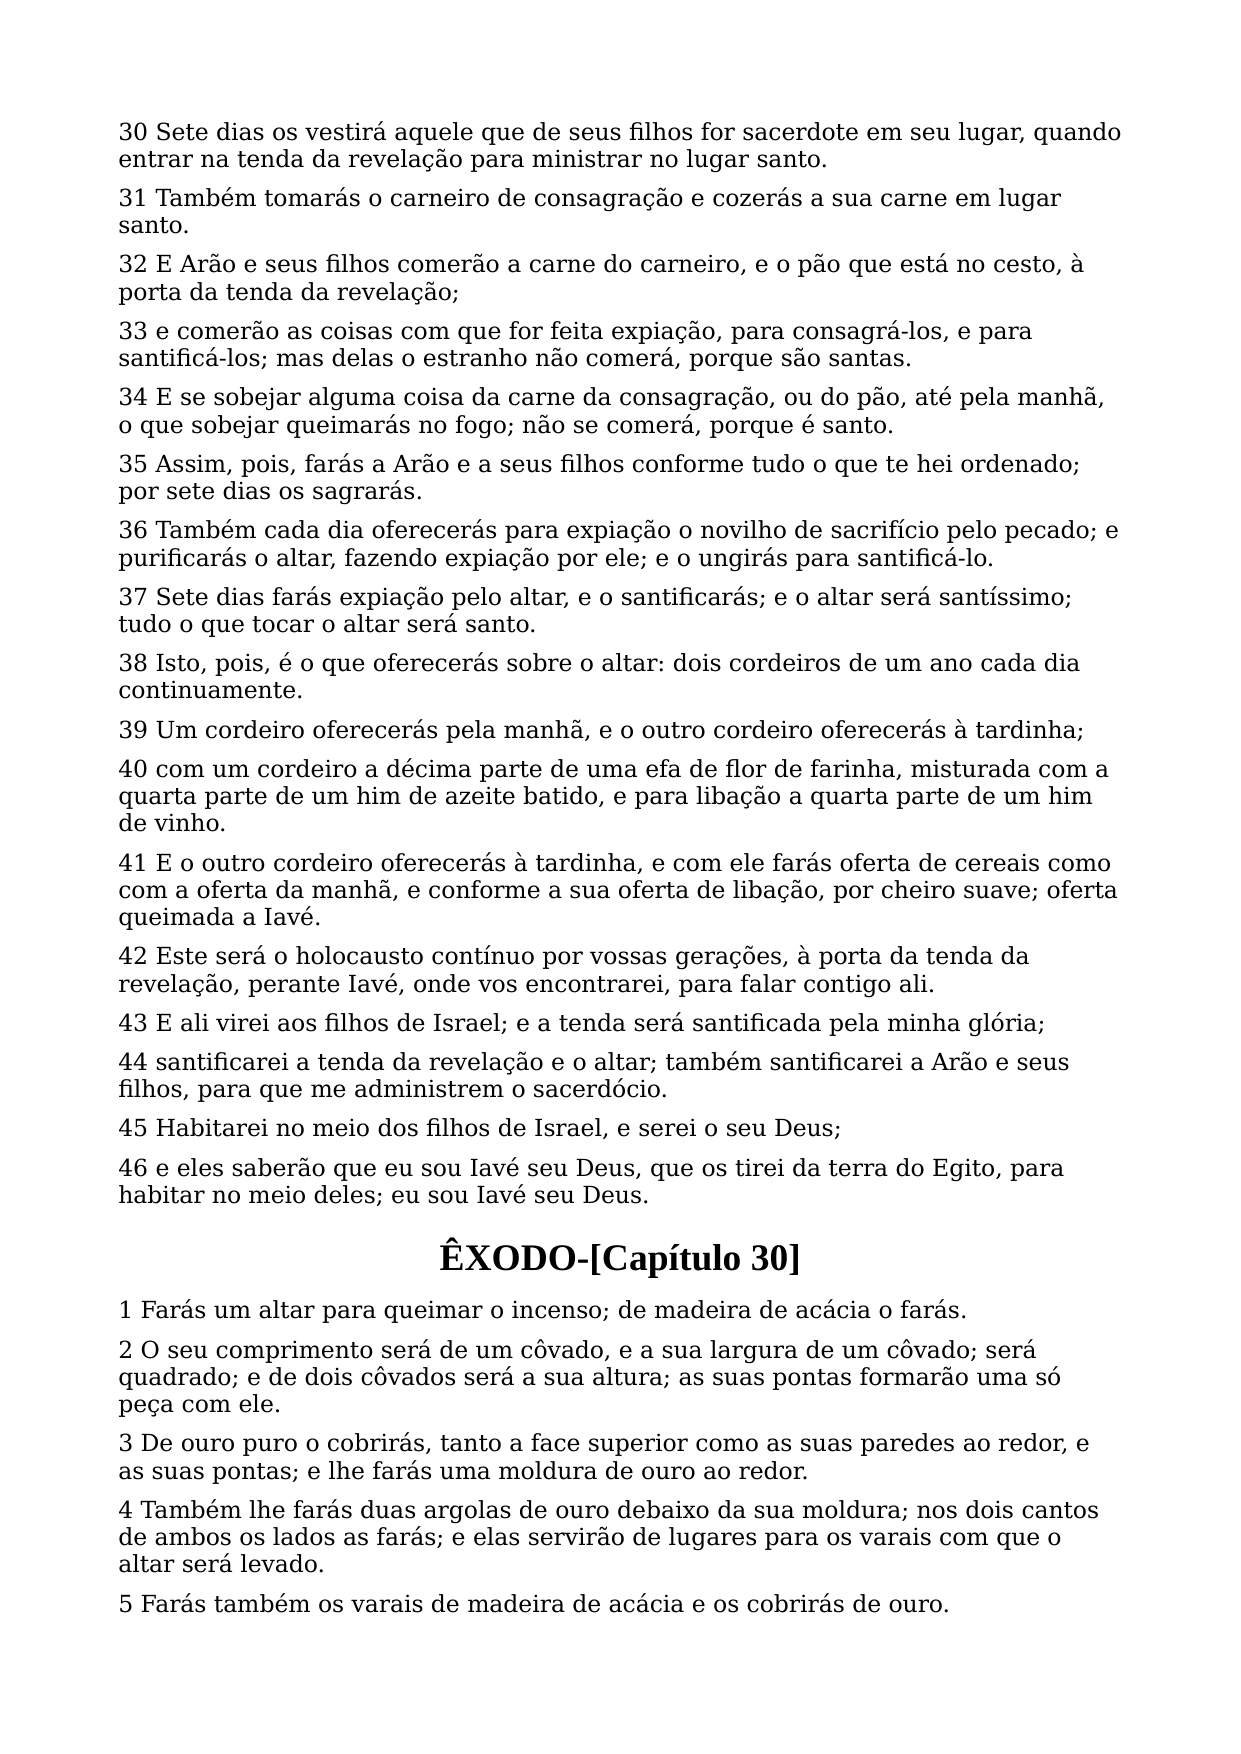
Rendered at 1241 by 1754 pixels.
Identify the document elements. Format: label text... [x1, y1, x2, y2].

text 38 Isto, pois, é o que oferecerás sobre o altar: dois cordeiros de um ano cada dia continuamente. [118, 650, 1122, 704]
text 40 com um cordeiro a décima parte de uma efa de flor de farinha, misturada com a quarta parte de um him de azeite batido, e para libação a quarta parte de um him de vinho. [118, 755, 1122, 837]
text 31 Também tomarás o carneiro de consagração e cozerás a sua carne em lugar santo. [118, 184, 1122, 239]
text 43 E ali virei aos filhos de Israel; e a tenda será santificada pela minha glória; [118, 1009, 1122, 1037]
text 33 e comerão as coisas com que for feita expiação, para consagrá-los, e para santificá-los; mas delas o estranho não comerá, porque são santas. [118, 317, 1122, 372]
text 1 Farás um altar para queimar o incenso; de madeira de acácia o farás. [118, 1297, 1122, 1324]
text 46 e eles saberão que eu sou Iavé seu Deus, que os tirei da terra do Egito, para habitar no meio deles; eu sou Iavé seu Deus. [118, 1154, 1122, 1209]
text 32 E Arão e seus filhos comerão a carne do carneiro, e o pão que está no cesto, à porta da tenda da revelação; [118, 251, 1122, 306]
text 39 Um cordeiro oferecerás pela manhã, e o outro cordeiro oferecerás à tardinha; [118, 716, 1122, 743]
text 34 E se sobejar alguma coisa da carne da consagração, ou do pão, até pela manhã, o que sobejar queimarás no fogo; não se comerá, porque é santo. [118, 384, 1122, 438]
text 42 Este será o holocausto contínuo por vossas gerações, à porta da tenda da revelação, perante Iavé, onde vos encontrarei, para falar contigo ali. [118, 943, 1122, 997]
text 2 O seu comprimento será de um côvado, e a sua largura de um côvado; será quadrado; e de dois côvados será a sua altura; as suas pontas formarão uma só peça com ele. [118, 1336, 1122, 1418]
text 36 Também cada dia oferecerás para expiação o novilho de sacrifício pelo pecado; e purificarás o altar, fazendo expiação por ele; e o ungirás para santificá-lo. [118, 517, 1122, 571]
text 35 Assim, pois, farás a Arão e a seus filhos conforme tudo o que te hei ordenado; por sete dias os sagrarás. [118, 450, 1122, 505]
subtitle ÊXODO-[Capítulo 30] [118, 1236, 1122, 1279]
text 45 Habitarei no meio dos filhos de Israel, e serei o seu Deus; [118, 1115, 1122, 1142]
text 3 De ouro puro o cobrirás, tanto a face superior como as suas paredes ao redor, e as suas pontas; e lhe farás uma moldura de ouro ao redor. [118, 1430, 1122, 1484]
text 44 santificarei a tenda da revelação e o altar; também santificarei a Arão e seus filhos, para que me administrem o sacerdócio. [118, 1048, 1122, 1103]
text 5 Farás também os varais de madeira de acácia e os cobrirás de ouro. [118, 1590, 1122, 1617]
text 41 E o outro cordeiro oferecerás à tardinha, e com ele farás oferta de cereais como com a oferta da manhã, e conforme a sua oferta de libação, por cheiro suave; oferta queimada a Iavé. [118, 849, 1122, 931]
text 4 Também lhe farás duas argolas de ouro debaixo da sua moldura; nos dois cantos de ambos os lados as farás; e elas servirão de lugares para os varais com que o altar será levado. [118, 1496, 1122, 1578]
text 30 Sete dias os vestirá aquele que de seus filhos for sacerdote em seu lugar, quando entrar na tenda da revelação para ministrar no lugar santo. [118, 118, 1122, 173]
text 37 Sete dias farás expiação pelo altar, e o santificarás; e o altar será santíssimo; tudo o que tocar o altar será santo. [118, 583, 1122, 638]
